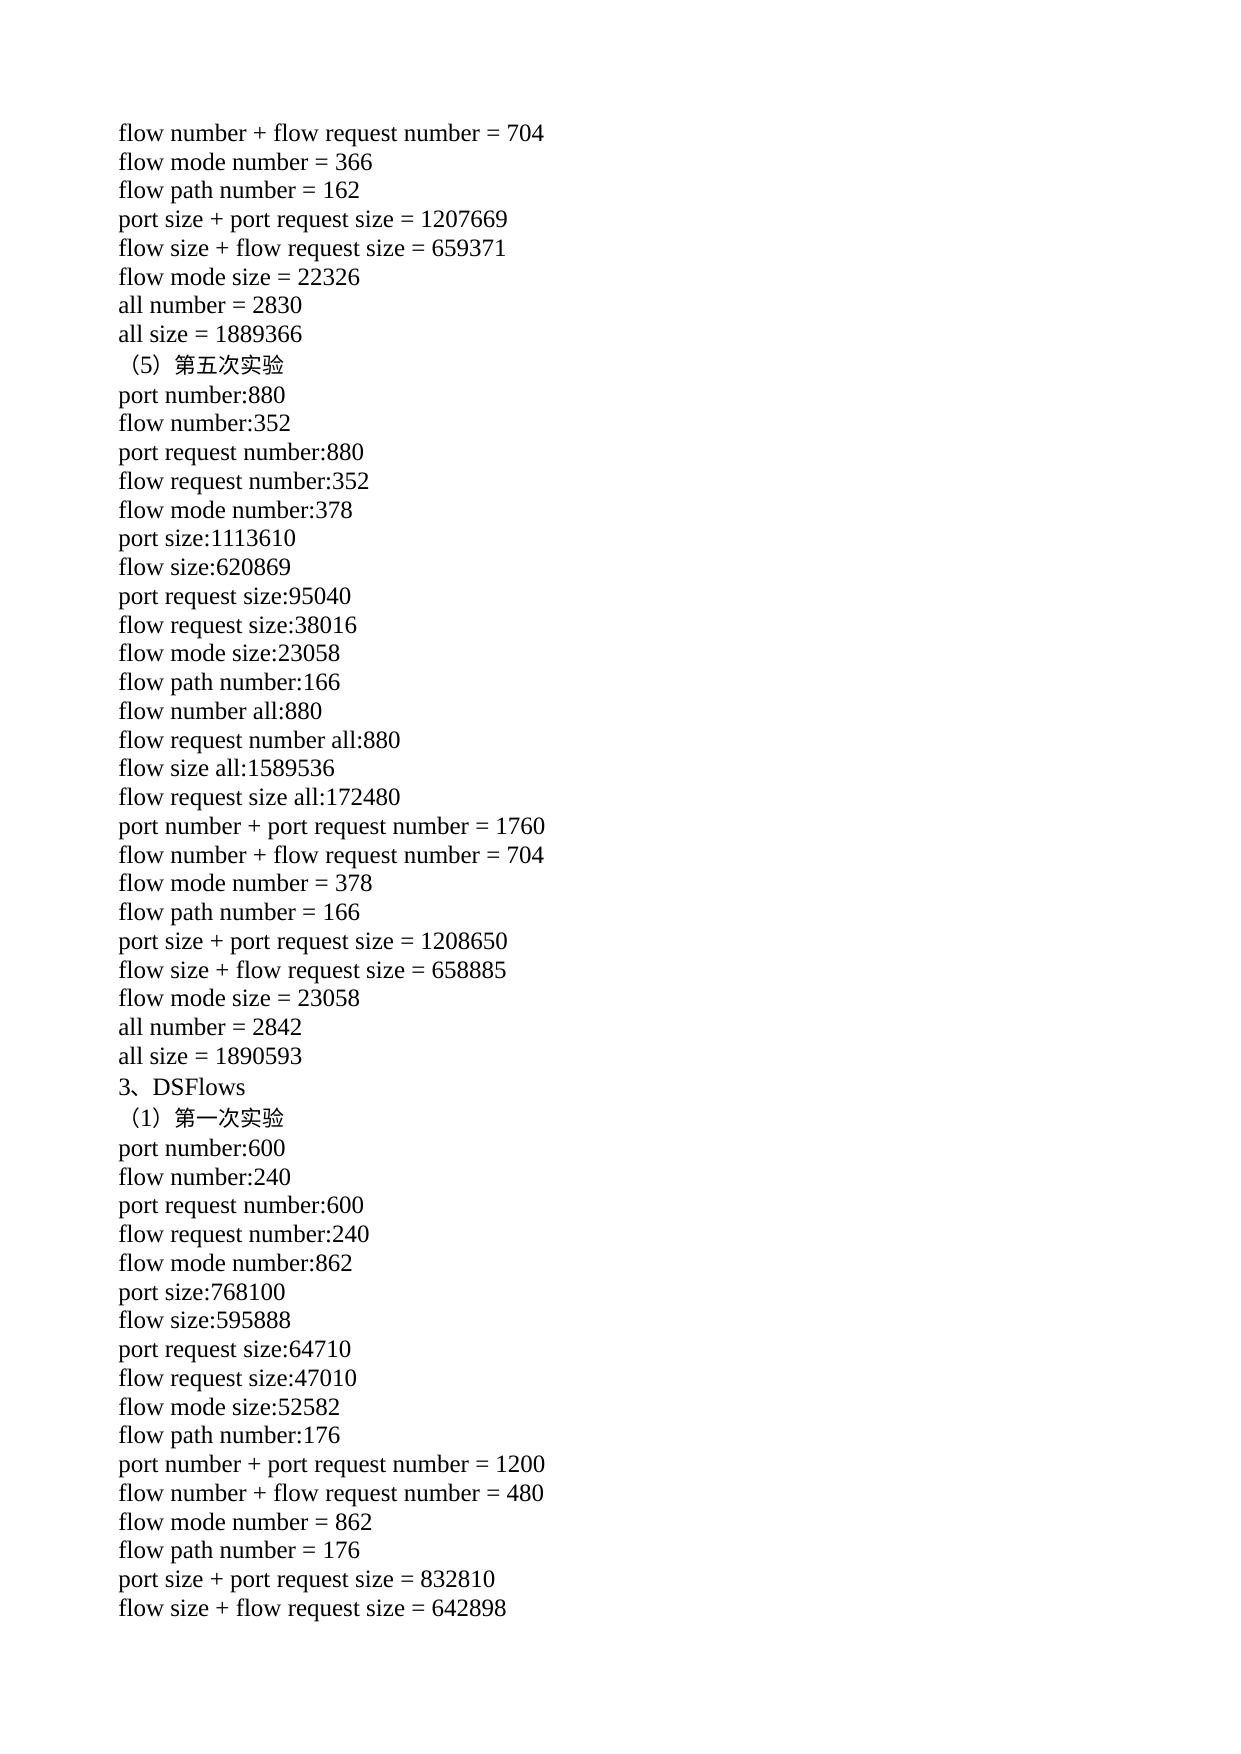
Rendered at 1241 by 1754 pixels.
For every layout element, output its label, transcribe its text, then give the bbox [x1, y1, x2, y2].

text flow request size:38016 [118, 610, 1122, 638]
text port number:600 [118, 1133, 1122, 1162]
text flow size:620869 [118, 552, 1122, 581]
text flow size + flow request size = 658885 [118, 955, 1122, 983]
text port number + port request number = 1760 [118, 811, 1122, 840]
text flow size all:1589536 [118, 753, 1122, 782]
text port number:880 [118, 380, 1122, 408]
text port size:768100 [118, 1277, 1122, 1306]
text flow request number:240 [118, 1219, 1122, 1248]
text flow size:595888 [118, 1306, 1122, 1334]
text 3、DSFlows [118, 1070, 1122, 1101]
text flow number:240 [118, 1162, 1122, 1191]
text port size:1113610 [118, 523, 1122, 552]
text flow number + flow request number = 704 [118, 840, 1122, 868]
text all size = 1890593 [118, 1041, 1122, 1070]
text flow path number = 166 [118, 897, 1122, 926]
text flow request number all:880 [118, 725, 1122, 753]
text flow mode size:52582 [118, 1392, 1122, 1421]
text port size + port request size = 832810 [118, 1564, 1122, 1593]
text flow path number = 162 [118, 176, 1122, 204]
text all number = 2842 [118, 1012, 1122, 1041]
text flow path number = 176 [118, 1536, 1122, 1564]
text all size = 1889366 [118, 319, 1122, 348]
text flow mode number:378 [118, 495, 1122, 523]
text flow size + flow request size = 642898 [118, 1593, 1122, 1622]
text flow mode number:862 [118, 1248, 1122, 1277]
text port request number:880 [118, 437, 1122, 466]
text flow size + flow request size = 659371 [118, 233, 1122, 262]
text flow mode number = 366 [118, 147, 1122, 176]
text port size + port request size = 1208650 [118, 926, 1122, 955]
text flow number + flow request number = 704 [118, 118, 1122, 147]
text flow path number:176 [118, 1421, 1122, 1449]
text port number + port request number = 1200 [118, 1449, 1122, 1478]
text flow mode size = 22326 [118, 262, 1122, 291]
text port request size:64710 [118, 1334, 1122, 1363]
text （5）第五次实验 [118, 348, 1122, 380]
text flow request number:352 [118, 466, 1122, 495]
text port request size:95040 [118, 581, 1122, 610]
text flow mode size = 23058 [118, 983, 1122, 1012]
text flow path number:166 [118, 667, 1122, 696]
text flow number all:880 [118, 696, 1122, 725]
text flow mode size:23058 [118, 638, 1122, 667]
text flow mode number = 862 [118, 1507, 1122, 1536]
text flow mode number = 378 [118, 868, 1122, 897]
text flow request size:47010 [118, 1363, 1122, 1392]
text port size + port request size = 1207669 [118, 204, 1122, 233]
text flow number:352 [118, 408, 1122, 437]
text port request number:600 [118, 1191, 1122, 1219]
text flow request size all:172480 [118, 782, 1122, 811]
text all number = 2830 [118, 291, 1122, 319]
text （1）第一次实验 [118, 1101, 1122, 1133]
text flow number + flow request number = 480 [118, 1478, 1122, 1507]
